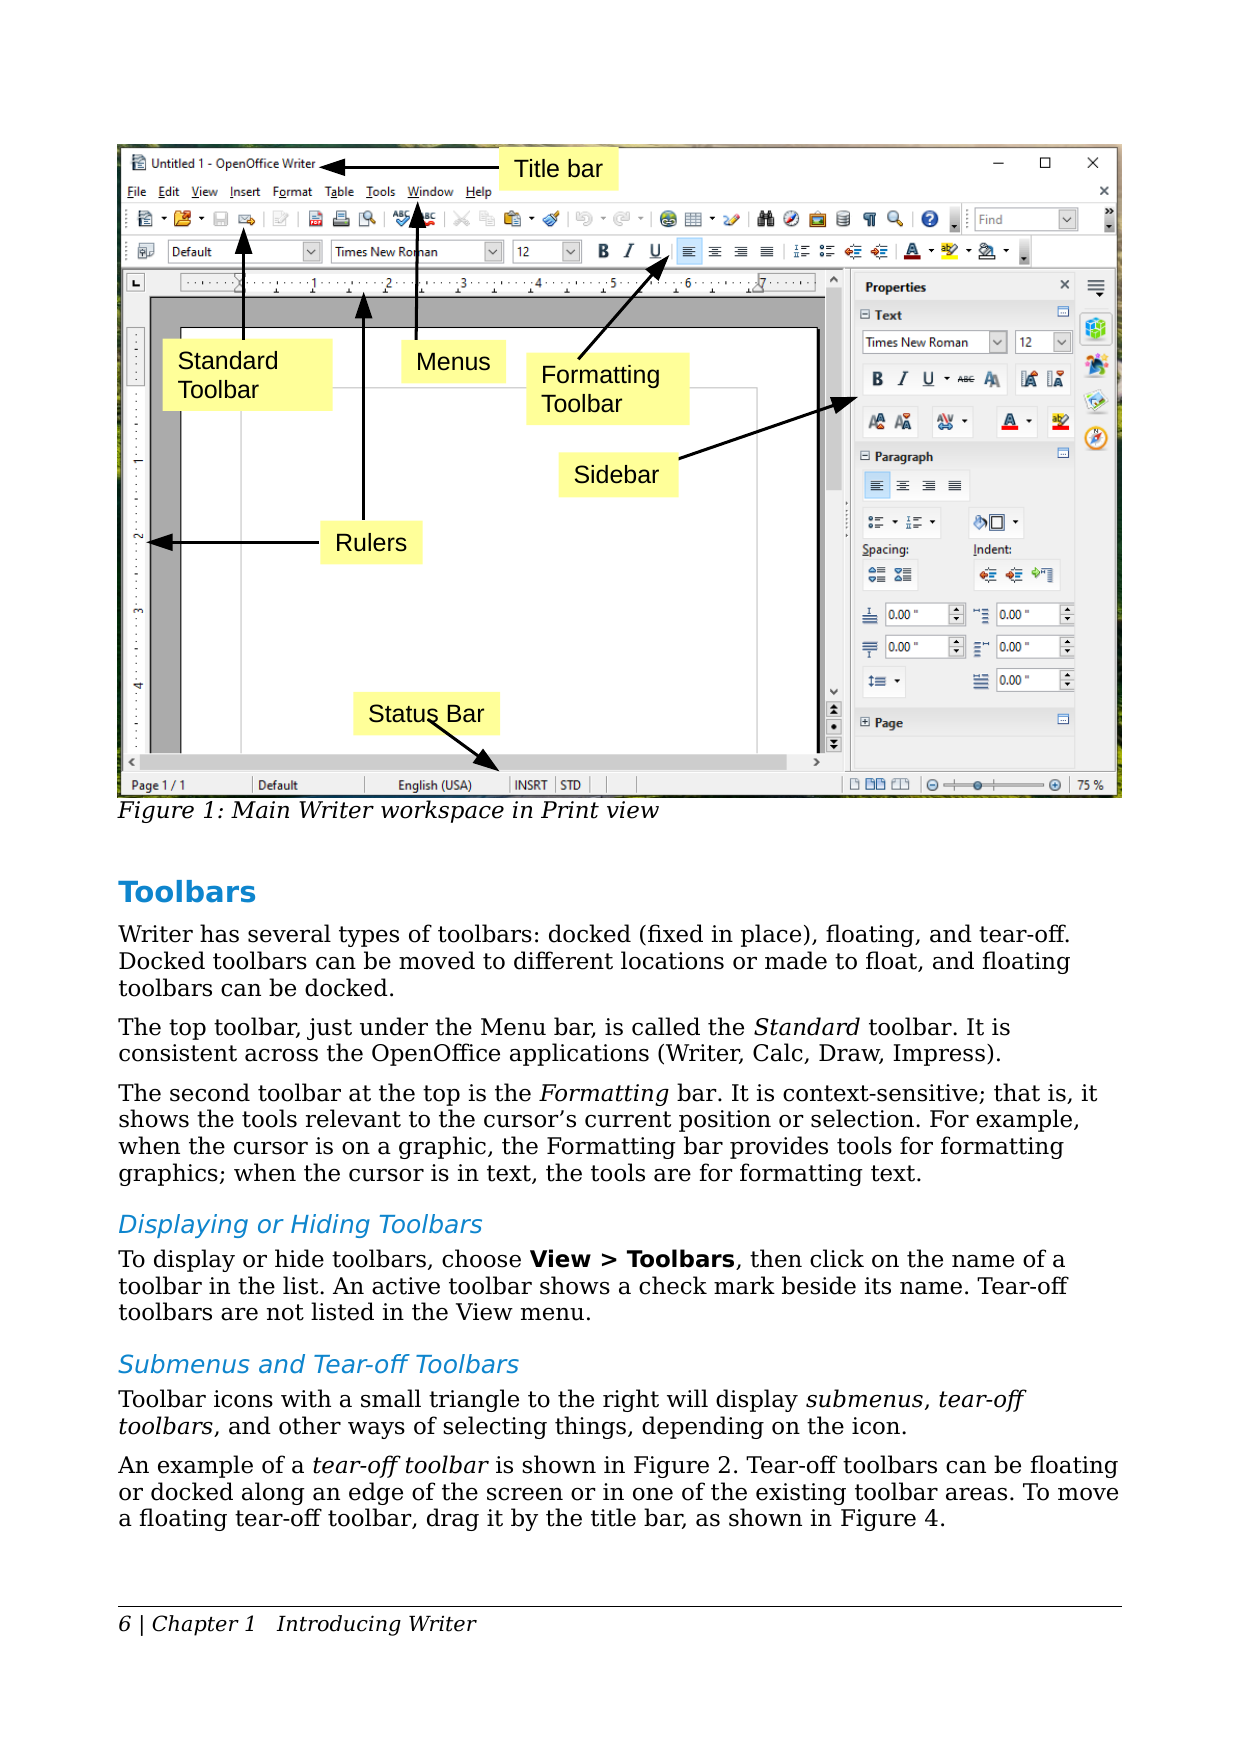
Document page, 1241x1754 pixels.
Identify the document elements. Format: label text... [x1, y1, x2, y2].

subtitle Toolbars [118, 875, 1122, 909]
picture [117, 144, 1122, 798]
text The top toolbar, just under the Menu bar, is called the Standard toolbar. It is consistent across the OpenOffice applications (Writer, Calc, Draw, Impress). [118, 1014, 1122, 1067]
text An example of a tear-off toolbar is shown in Figure 2. Tear-off toolbars can be floating or docked along an edge of the screen or in one of the existing toolbar areas. To move a floating tear-off toolbar, drag it by the title bar, as shown in Figure 4. [118, 1452, 1122, 1532]
subtitle Submenus and Tear-off Toolbars [118, 1351, 1122, 1380]
subtitle Displaying or Hiding Toolbars [118, 1211, 1122, 1240]
text To display or hide toolbars, choose View > Toolbars, then click on the name of a toolbar in the list. An active toolbar shows a check mark beside its name. Tear-off toolbars are not listed in the View menu. [118, 1246, 1122, 1326]
text Figure 1: Main Writer workspace in Print view [118, 798, 1121, 824]
text The second toolbar at the top is the Formatting bar. It is context-sensitive; that is, it shows the tools relevant to the cursor’s current position or selection. For example, when the cursor is on a graphic, the Formatting bar provides tools for formatting graphics; when the cursor is in text, the tools are for formatting text. [118, 1080, 1122, 1186]
text Toolbar icons with a small triangle to the right will display submenus, tear-off toolbars, and other ways of selecting things, depending on the icon. [118, 1386, 1122, 1439]
text Writer has several types of toolbars: docked (fixed in place), floating, and tear-off. Docked toolbars can be moved to different locations or made to float, and floating toolbars can be docked. [118, 921, 1122, 1001]
